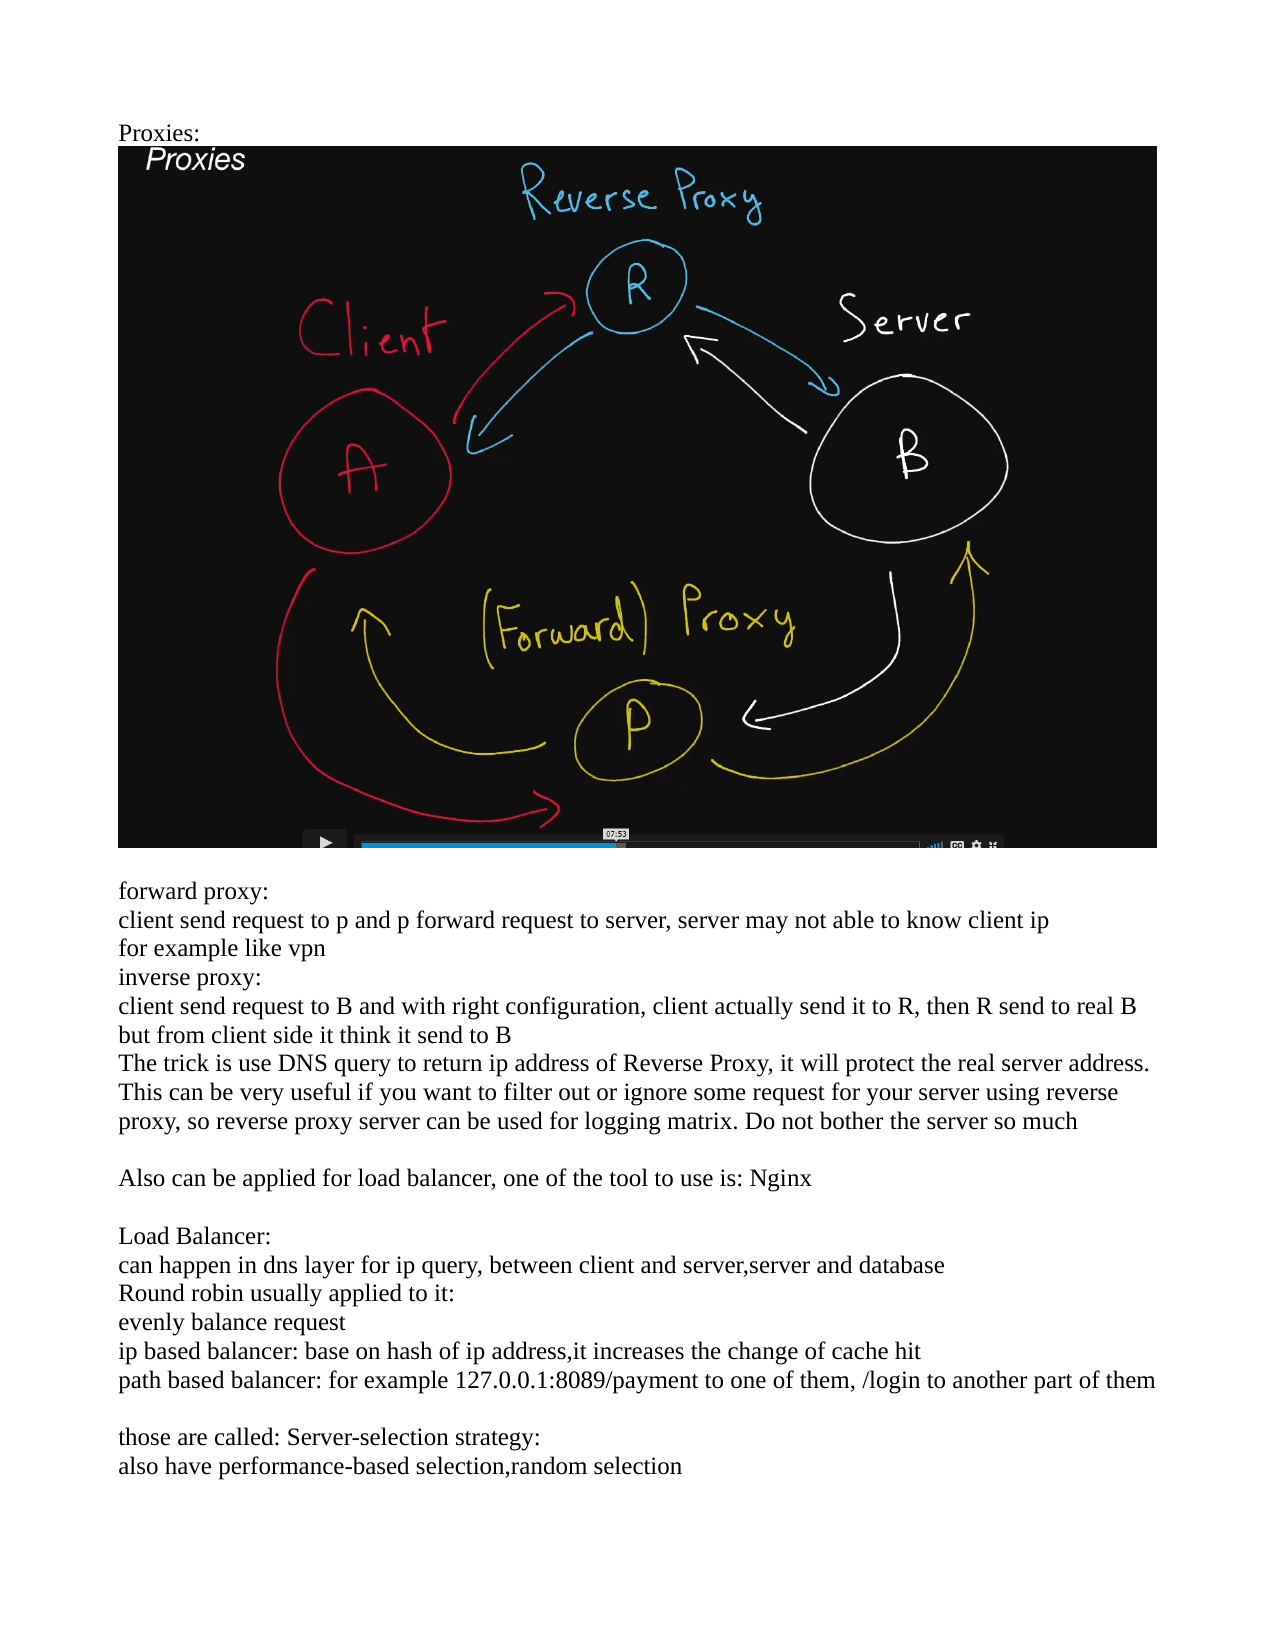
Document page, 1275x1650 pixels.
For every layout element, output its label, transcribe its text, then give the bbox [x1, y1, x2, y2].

picture [118, 146, 1157, 848]
text inverse proxy: [118, 962, 1157, 991]
text Also can be applied for load balancer, one of the tool to use is: Nginx [118, 1163, 1157, 1192]
text The trick is use DNS query to return ip address of Reverse Proxy, it will protect the real server address. [118, 1048, 1157, 1077]
text Round robin usually applied to it: [118, 1278, 1157, 1307]
text client send request to B and with right configuration, client actually send it to R, then R send to real B [118, 991, 1157, 1020]
text ip based balancer: base on hash of ip address,it increases the change of cache hit [118, 1336, 1157, 1365]
text Proxies: [118, 118, 1157, 146]
text those are called: Server-selection strategy: [118, 1422, 1157, 1451]
text Load Balancer: [118, 1221, 1157, 1250]
text client send request to p and p forward request to server, server may not able to know client ip [118, 905, 1157, 933]
text also have performance-based selection,random selection [118, 1451, 1157, 1480]
text evenly balance request [118, 1307, 1157, 1336]
text for example like vpn [118, 933, 1157, 962]
text forward proxy: [118, 876, 1157, 905]
text can happen in dns layer for ip query, between client and server,server and database [118, 1250, 1157, 1278]
text but from client side it think it send to B [118, 1020, 1157, 1048]
text This can be very useful if you want to filter out or ignore some request for your server using reverse proxy, so reverse proxy server can be used for logging matrix. Do not bother the server so much [118, 1077, 1157, 1135]
text path based balancer: for example 127.0.0.1:8089/payment to one of them, /login to another part of them [118, 1365, 1157, 1393]
